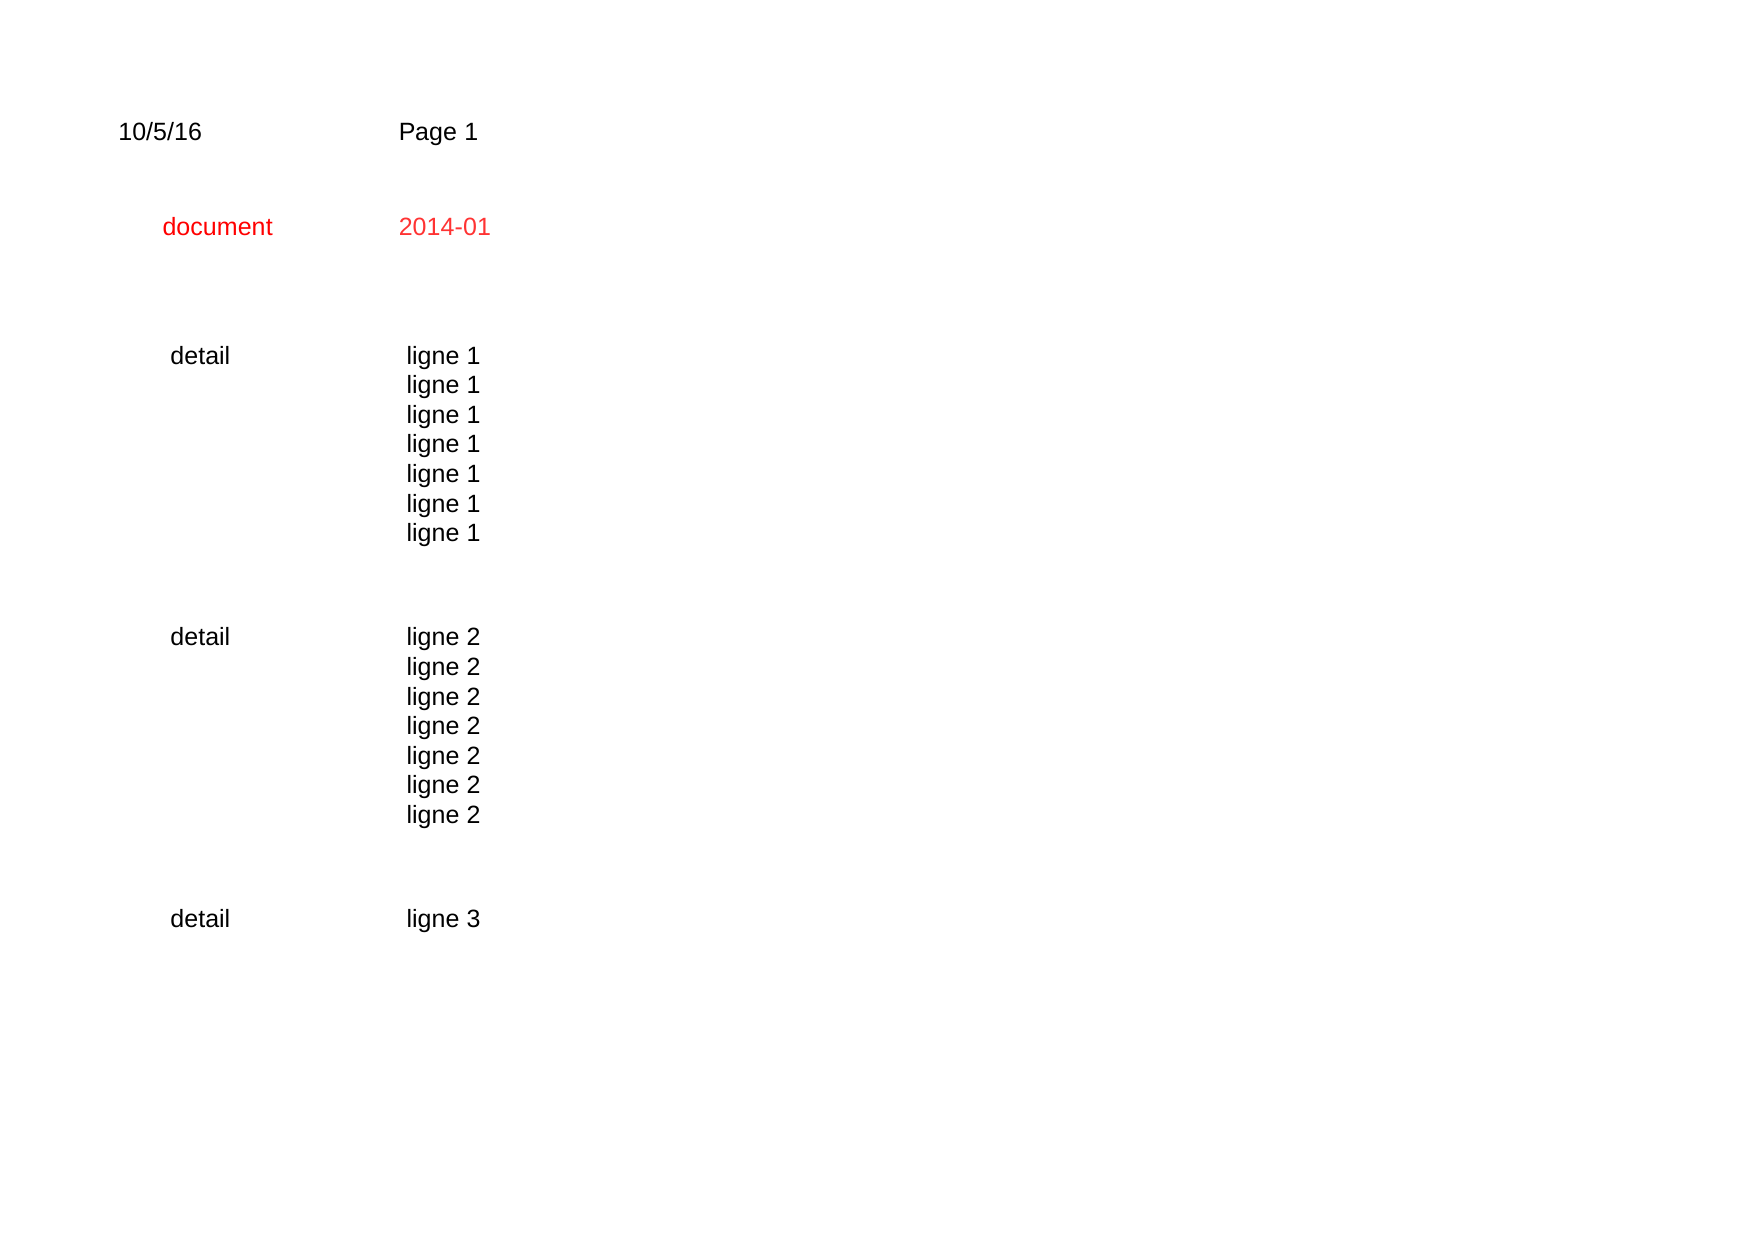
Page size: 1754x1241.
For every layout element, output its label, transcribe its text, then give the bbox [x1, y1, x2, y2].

table_cell [118, 905, 170, 934]
table_cell ligne 2 [406, 771, 642, 801]
table_header [118, 299, 1636, 342]
table_cell ligne 1 [406, 490, 642, 519]
table_cell ligne 1 [406, 401, 642, 430]
table_cell [170, 771, 406, 801]
table_cell ligne 1 [406, 342, 642, 371]
table_cell [643, 653, 1636, 682]
table_cell ligne 2 [406, 801, 642, 830]
table_cell ligne 1 [406, 519, 642, 548]
table_cell [170, 712, 406, 741]
table_cell [118, 683, 170, 712]
table_cell [170, 460, 406, 489]
table_cell [643, 342, 1636, 371]
table_cell [643, 401, 1636, 430]
table_cell [118, 401, 170, 430]
table_cell [118, 653, 170, 682]
table_cell detail [170, 623, 406, 653]
table_cell [170, 742, 406, 771]
table_cell [170, 683, 406, 712]
table_cell [643, 430, 1636, 460]
table_cell [118, 801, 170, 830]
table_cell [118, 430, 170, 460]
table_cell detail [170, 905, 406, 934]
table_header [118, 581, 1636, 623]
table_cell [118, 623, 170, 653]
table_cell [118, 460, 170, 489]
table_cell [643, 490, 1636, 519]
table_cell [118, 771, 170, 801]
table_cell [118, 490, 170, 519]
table_cell ligne 1 [406, 460, 642, 489]
table_cell ligne 3 [406, 905, 642, 934]
table_cell [170, 519, 406, 548]
table_cell [170, 371, 406, 401]
table_cell [170, 801, 406, 830]
table_cell ligne 2 [406, 683, 642, 712]
table_cell ligne 2 [406, 742, 642, 771]
table_cell [118, 549, 1636, 581]
table_header [118, 863, 1636, 905]
table_cell [118, 342, 170, 371]
table_cell [643, 742, 1636, 771]
table_cell [643, 519, 1636, 548]
table_cell [643, 712, 1636, 741]
table_cell [643, 683, 1636, 712]
table_cell [118, 519, 170, 548]
table_cell ligne 1 [406, 371, 642, 401]
table_cell [170, 490, 406, 519]
table_cell [118, 371, 170, 401]
table_cell ligne 2 [406, 653, 642, 682]
table_cell ligne 2 [406, 712, 642, 741]
table_cell [118, 742, 170, 771]
table_cell [643, 460, 1636, 489]
table_cell [118, 712, 170, 741]
table_cell ligne 2 [406, 623, 642, 653]
table_cell [170, 653, 406, 682]
table_cell [643, 905, 1636, 934]
table_cell [170, 401, 406, 430]
table_cell [643, 371, 1636, 401]
table_cell [118, 830, 1636, 863]
table_cell [643, 771, 1636, 801]
table_cell [170, 430, 406, 460]
table_cell [643, 623, 1636, 653]
table_cell [643, 801, 1636, 830]
table_cell ligne 1 [406, 430, 642, 460]
table_cell detail [170, 342, 406, 371]
